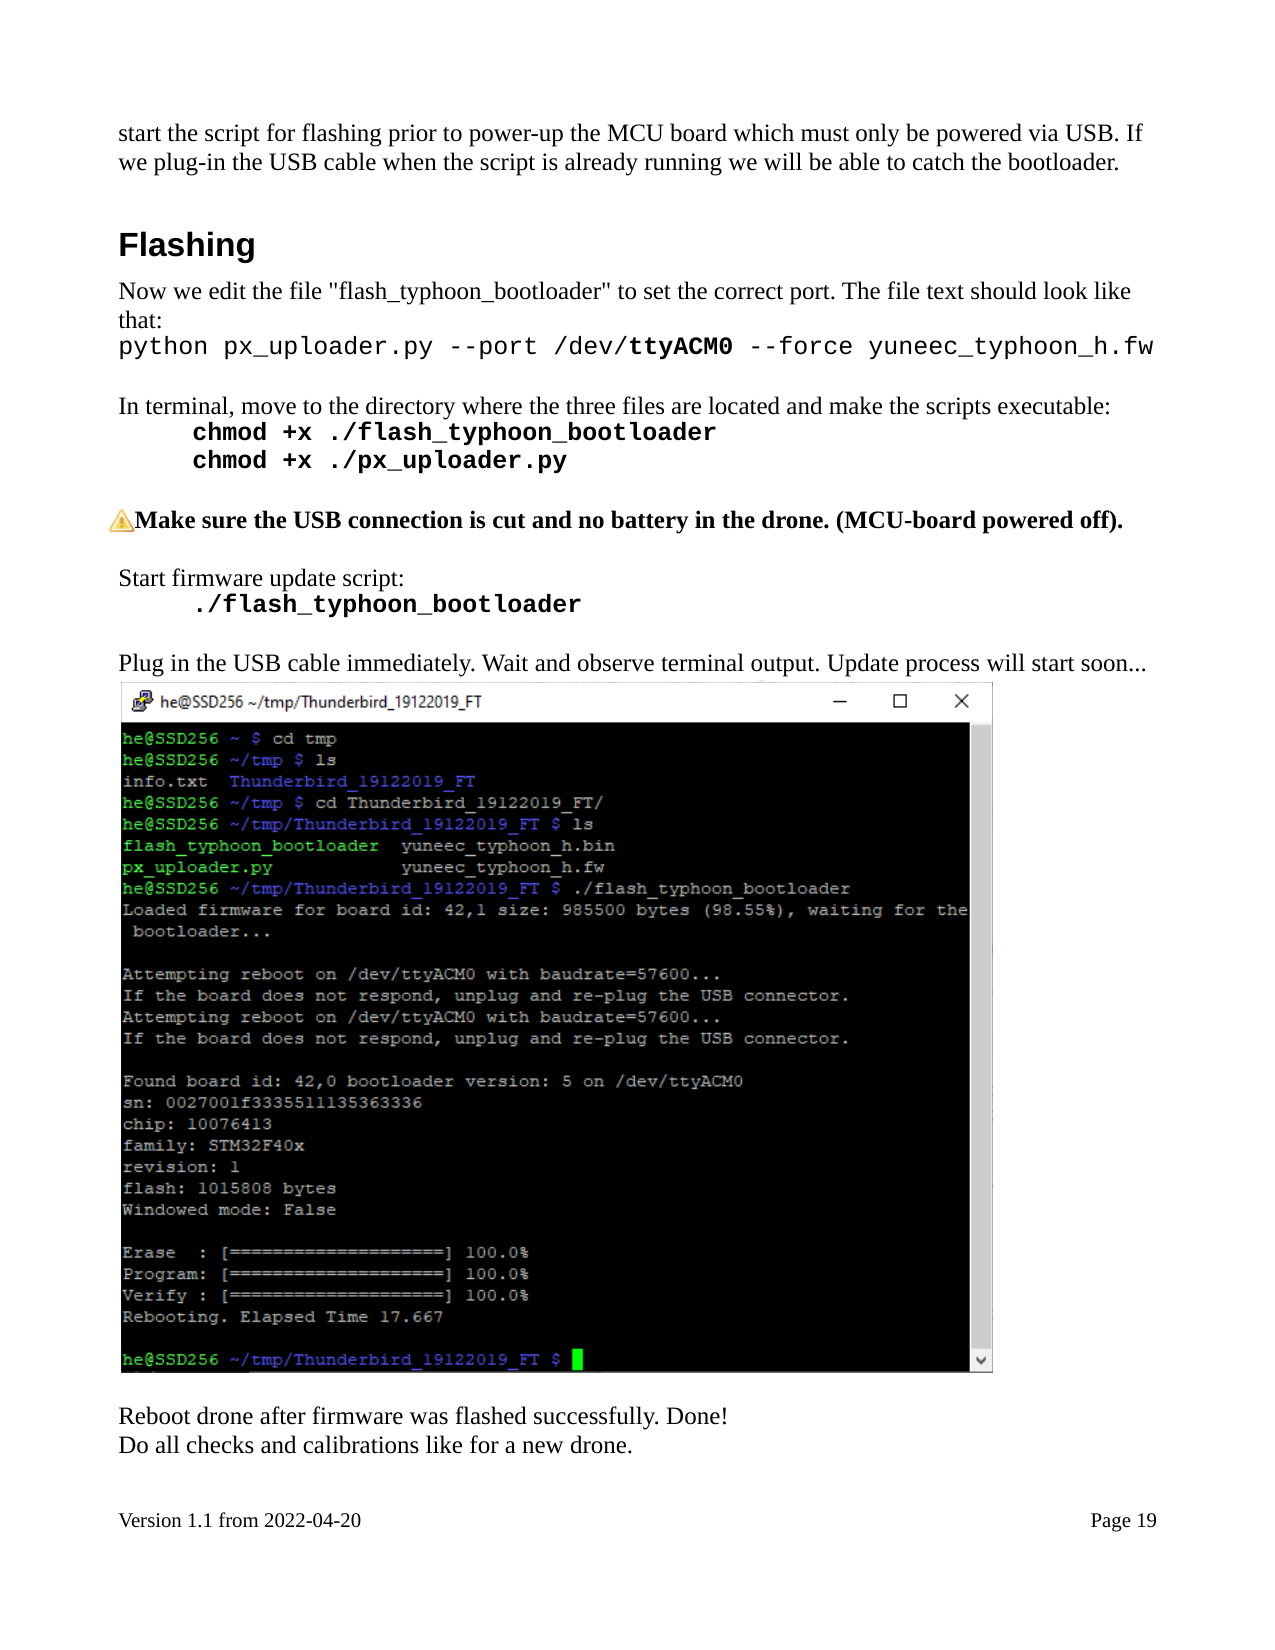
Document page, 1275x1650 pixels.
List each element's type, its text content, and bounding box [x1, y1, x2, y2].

text Make sure the USB connection is cut and no battery in the drone. (MCU-board powered off). [118, 505, 1157, 534]
text python px_uploader.py --port /dev/ttyACM0 --force yuneec_typhoon_h.fw [118, 334, 1157, 362]
text Do all checks and calibrations like for a new drone. [118, 1430, 1157, 1459]
text Reboot drone after firmware was flashed successfully. Done! [118, 1401, 1157, 1430]
text start the script for flashing prior to power-up the MCU board which must only be powered via USB. If we plug-in the USB cable when the script is already running we will be able to catch the bootloader. [118, 118, 1157, 176]
text chmod +x ./flash_typhoon_bootloader [118, 420, 1157, 448]
text Start firmware update script: [118, 563, 1157, 591]
text In terminal, move to the directory where the three files are located and make the scripts executable: [118, 391, 1157, 420]
text chmod +x ./px_uploader.py [118, 448, 1157, 476]
picture [109, 508, 135, 534]
picture [121, 680, 993, 1373]
text Plug in the USB cable immediately. Wait and observe terminal output. Update process will start soon... [118, 648, 1157, 677]
text Now we edit the file "flash_typhoon_bootloader" to set the correct port. The file text should look like that: [118, 276, 1157, 334]
text ./flash_typhoon_bootloader [118, 591, 1157, 620]
subtitle Flashing [118, 225, 1157, 264]
